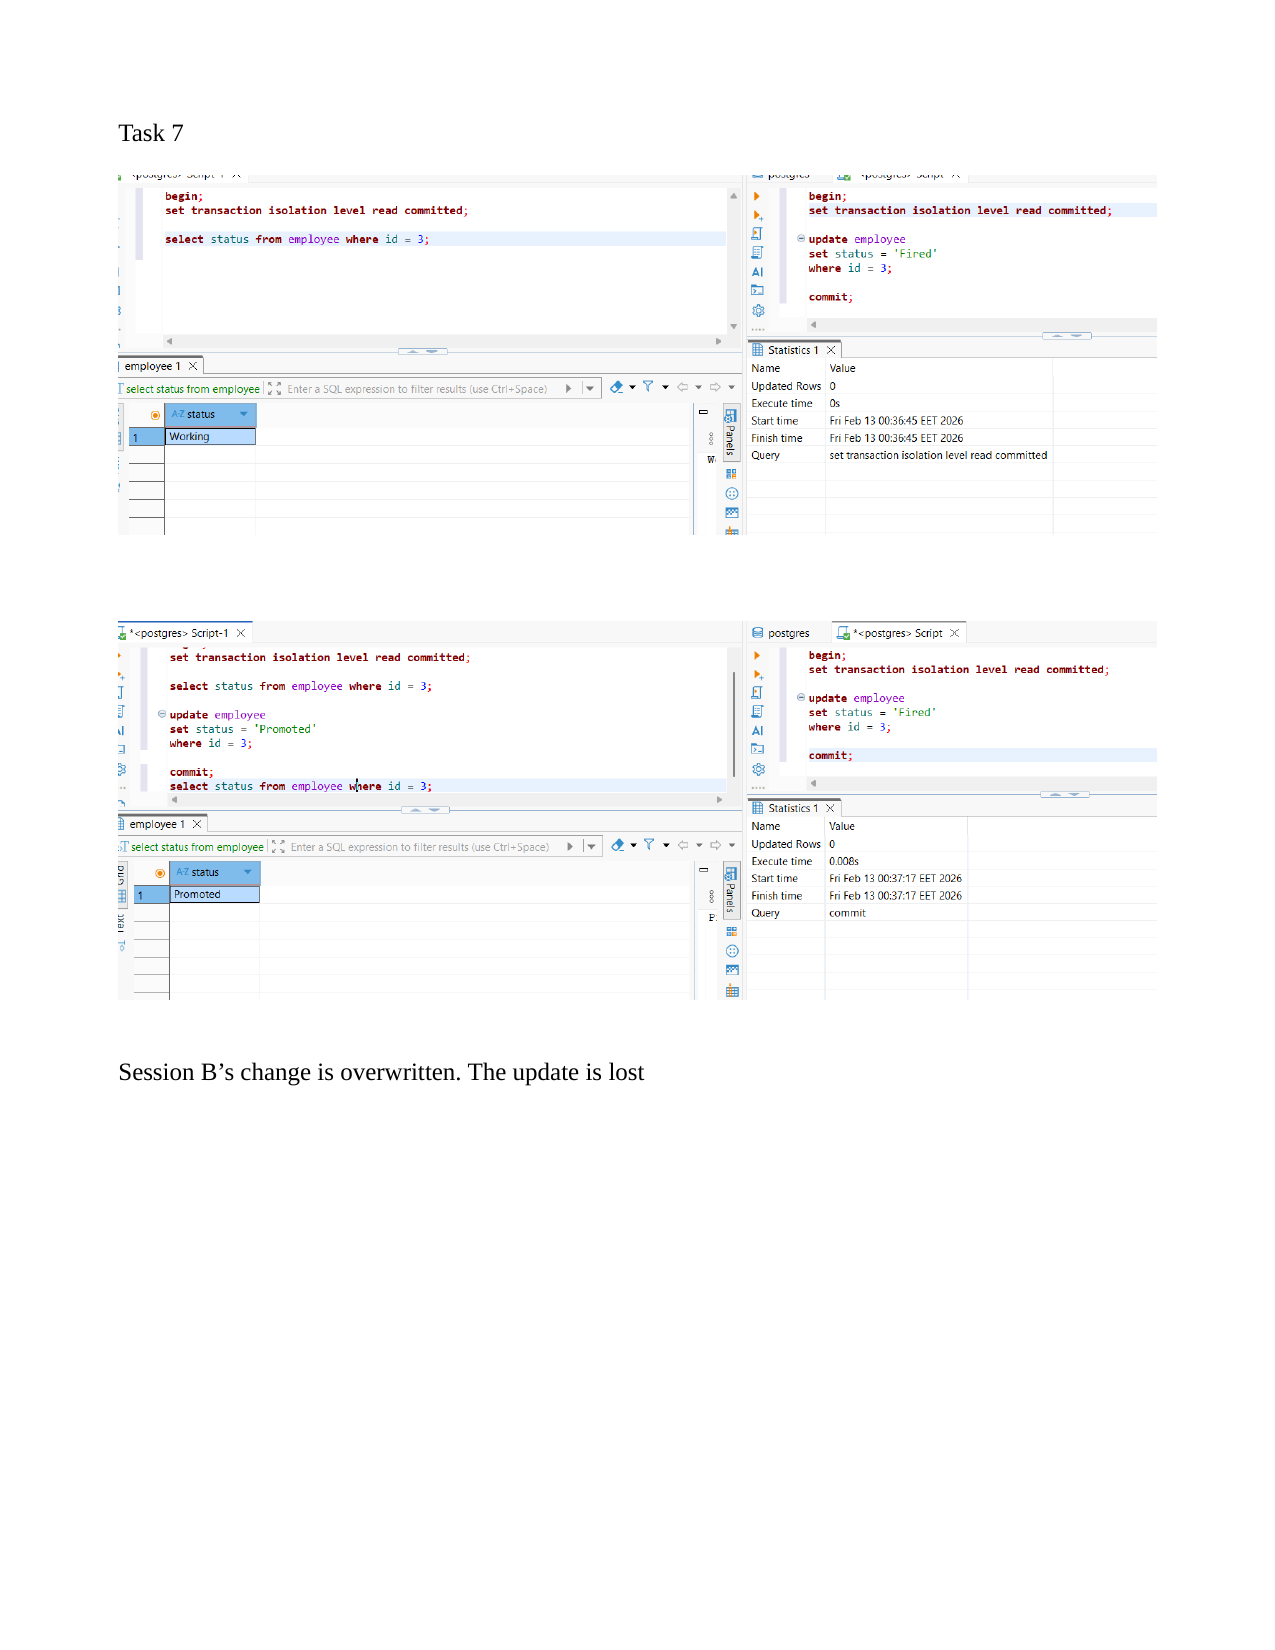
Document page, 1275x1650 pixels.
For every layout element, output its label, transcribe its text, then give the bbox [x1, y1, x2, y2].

text Task 7 [118, 118, 1157, 147]
picture [118, 175, 1157, 535]
picture [118, 621, 1157, 1000]
text Session B’s change is overwritten. The update is lost [118, 1057, 1157, 1086]
